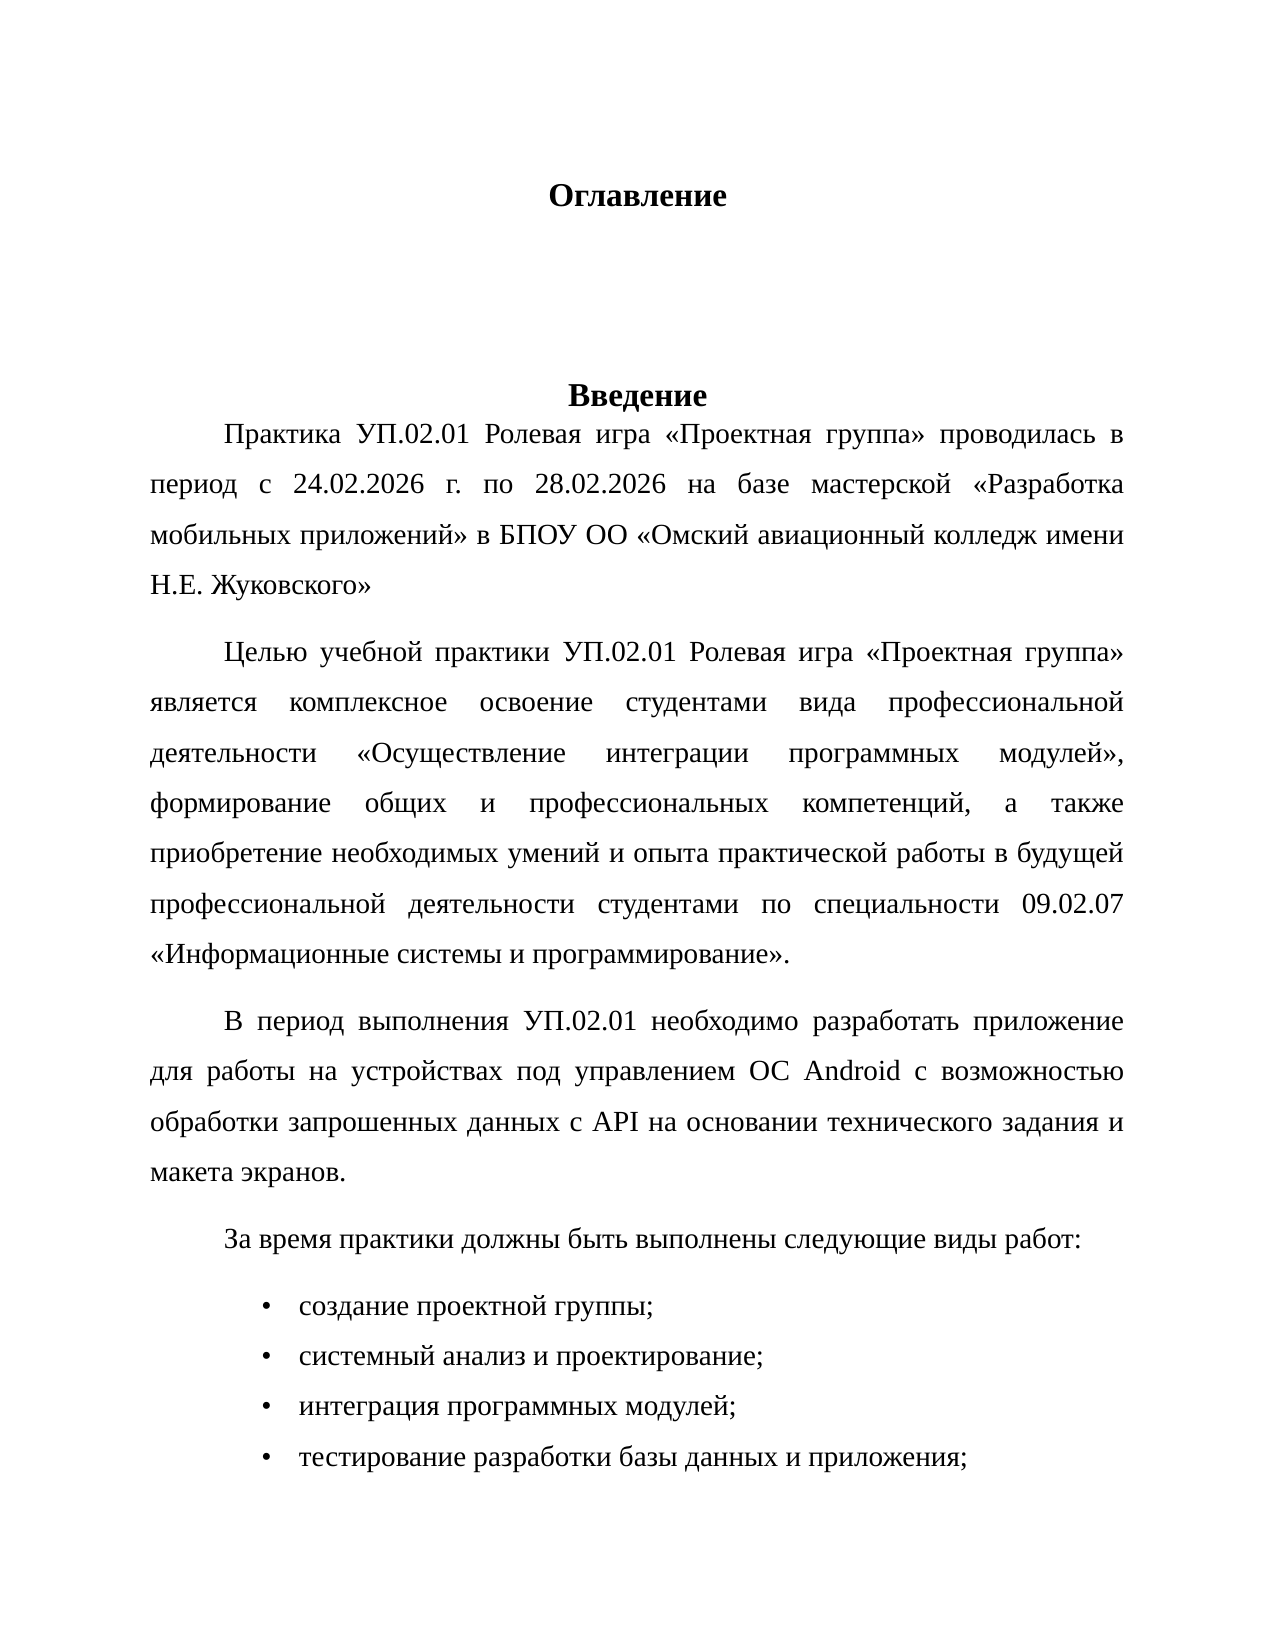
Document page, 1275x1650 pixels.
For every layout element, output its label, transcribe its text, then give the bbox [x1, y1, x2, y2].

list создание проектной группы; [261, 1288, 1125, 1321]
text Практика УП.02.01 Ролевая игра «Проектная группа» проводилась в период с 24.02.2026 г. по 28.02.2026 на базе мастерской «Разработка мобильных приложений» в БПОУ ОО «Омский авиационный колледж имени Н.Е. Жуковского» [150, 416, 1125, 601]
text Целью учебной практики УП.02.01 Ролевая игра «Проектная группа» является комплексное освоение студентами вида профессиональной деятельности «Осуществление интеграции программных модулей», формирование общих и профессиональных компетенций, а также приобретение необходимых умений и опыта практической работы в будущей профессиональной деятельности студентами по специальности 09.02.07 «Информационные системы и программирование». [150, 634, 1125, 969]
list системный анализ и проектирование; [261, 1338, 1125, 1372]
list интеграция программных модулей; [261, 1388, 1125, 1422]
text В период выполнения УП.02.01 необходимо разработать приложение для работы на устройствах под управлением ОС Android с возможностью обработки запрошенных данных с API на основании технического задания и макета экранов. [150, 1003, 1125, 1187]
list тестирование разработки базы данных и приложения; [261, 1439, 1125, 1472]
text Введение [150, 375, 1125, 414]
text За время практики должны быть выполнены следующие виды работ: [150, 1221, 1125, 1254]
text Оглавление [150, 175, 1125, 213]
